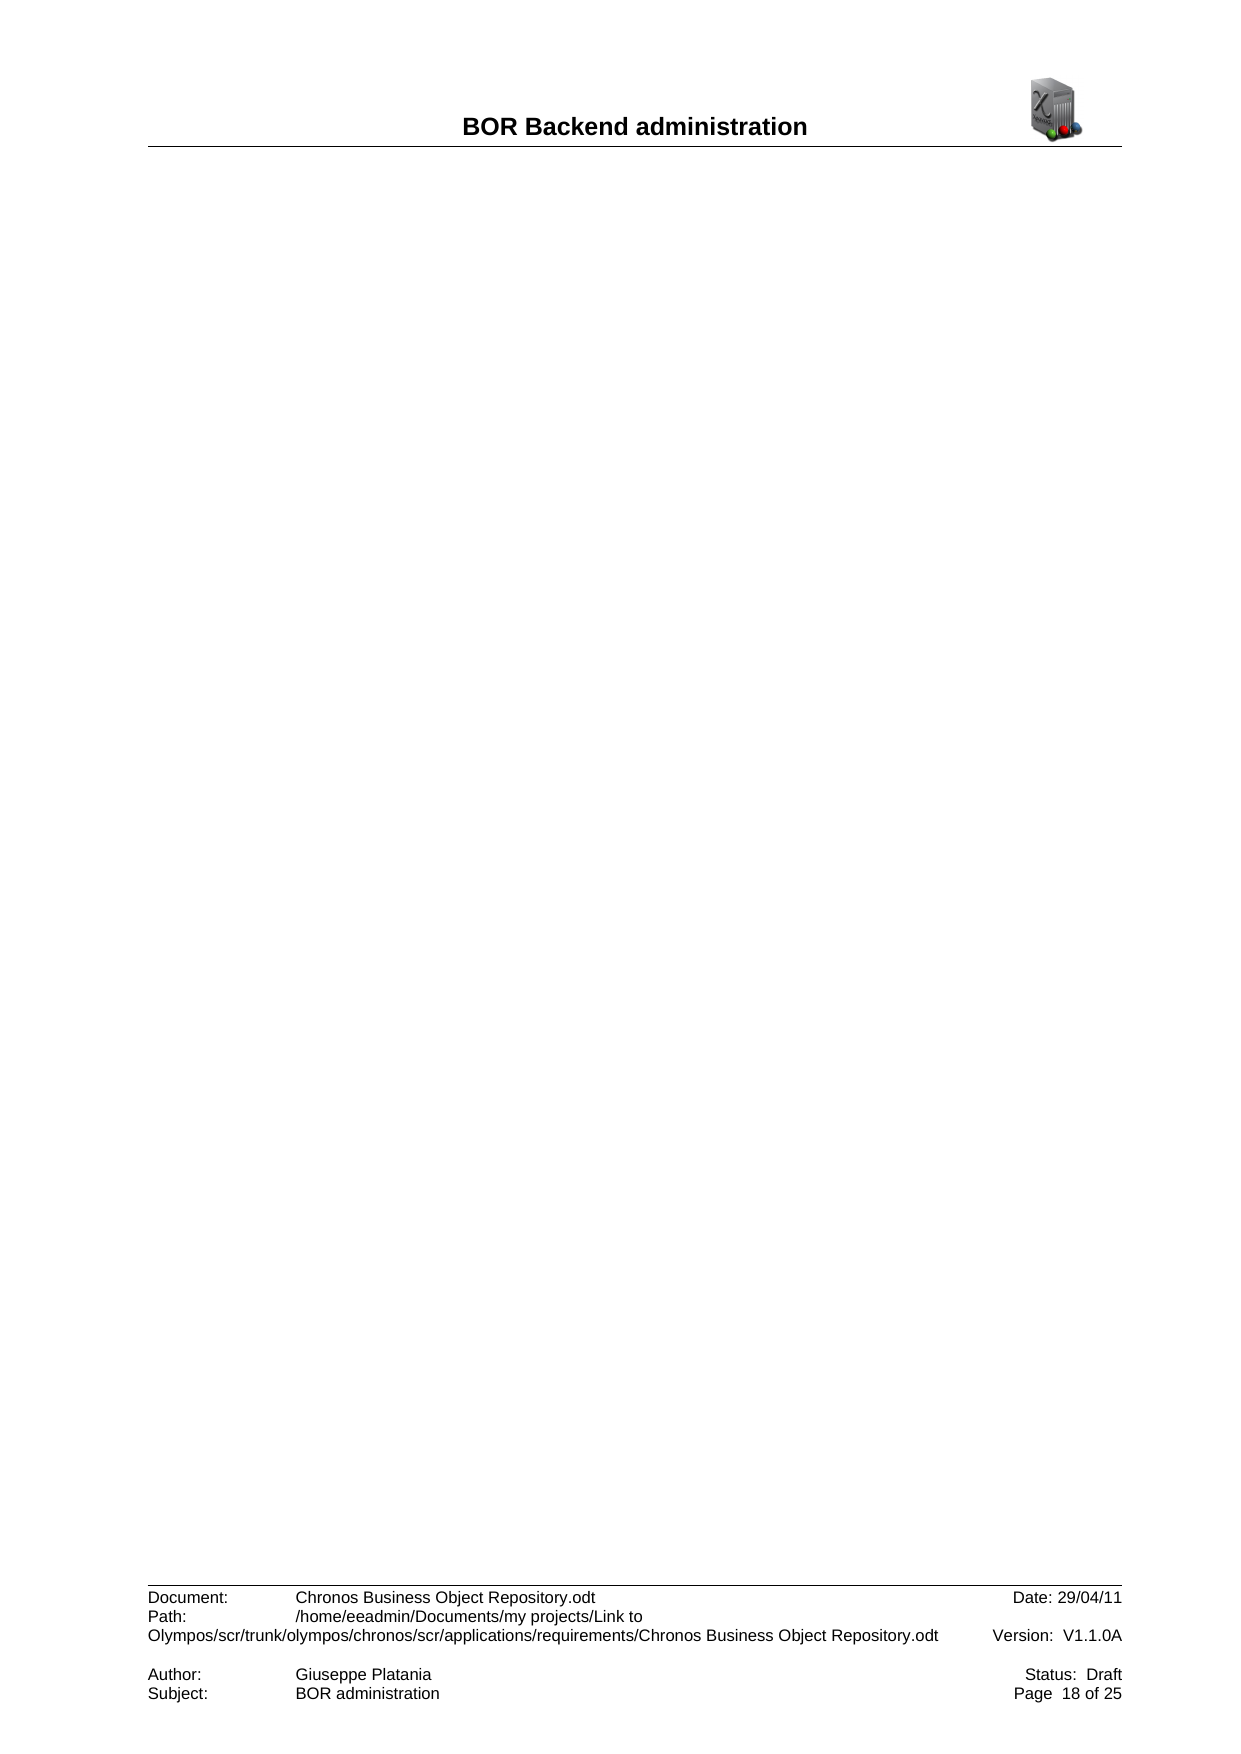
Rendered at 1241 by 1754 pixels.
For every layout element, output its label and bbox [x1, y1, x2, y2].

picture [1029, 75, 1085, 143]
